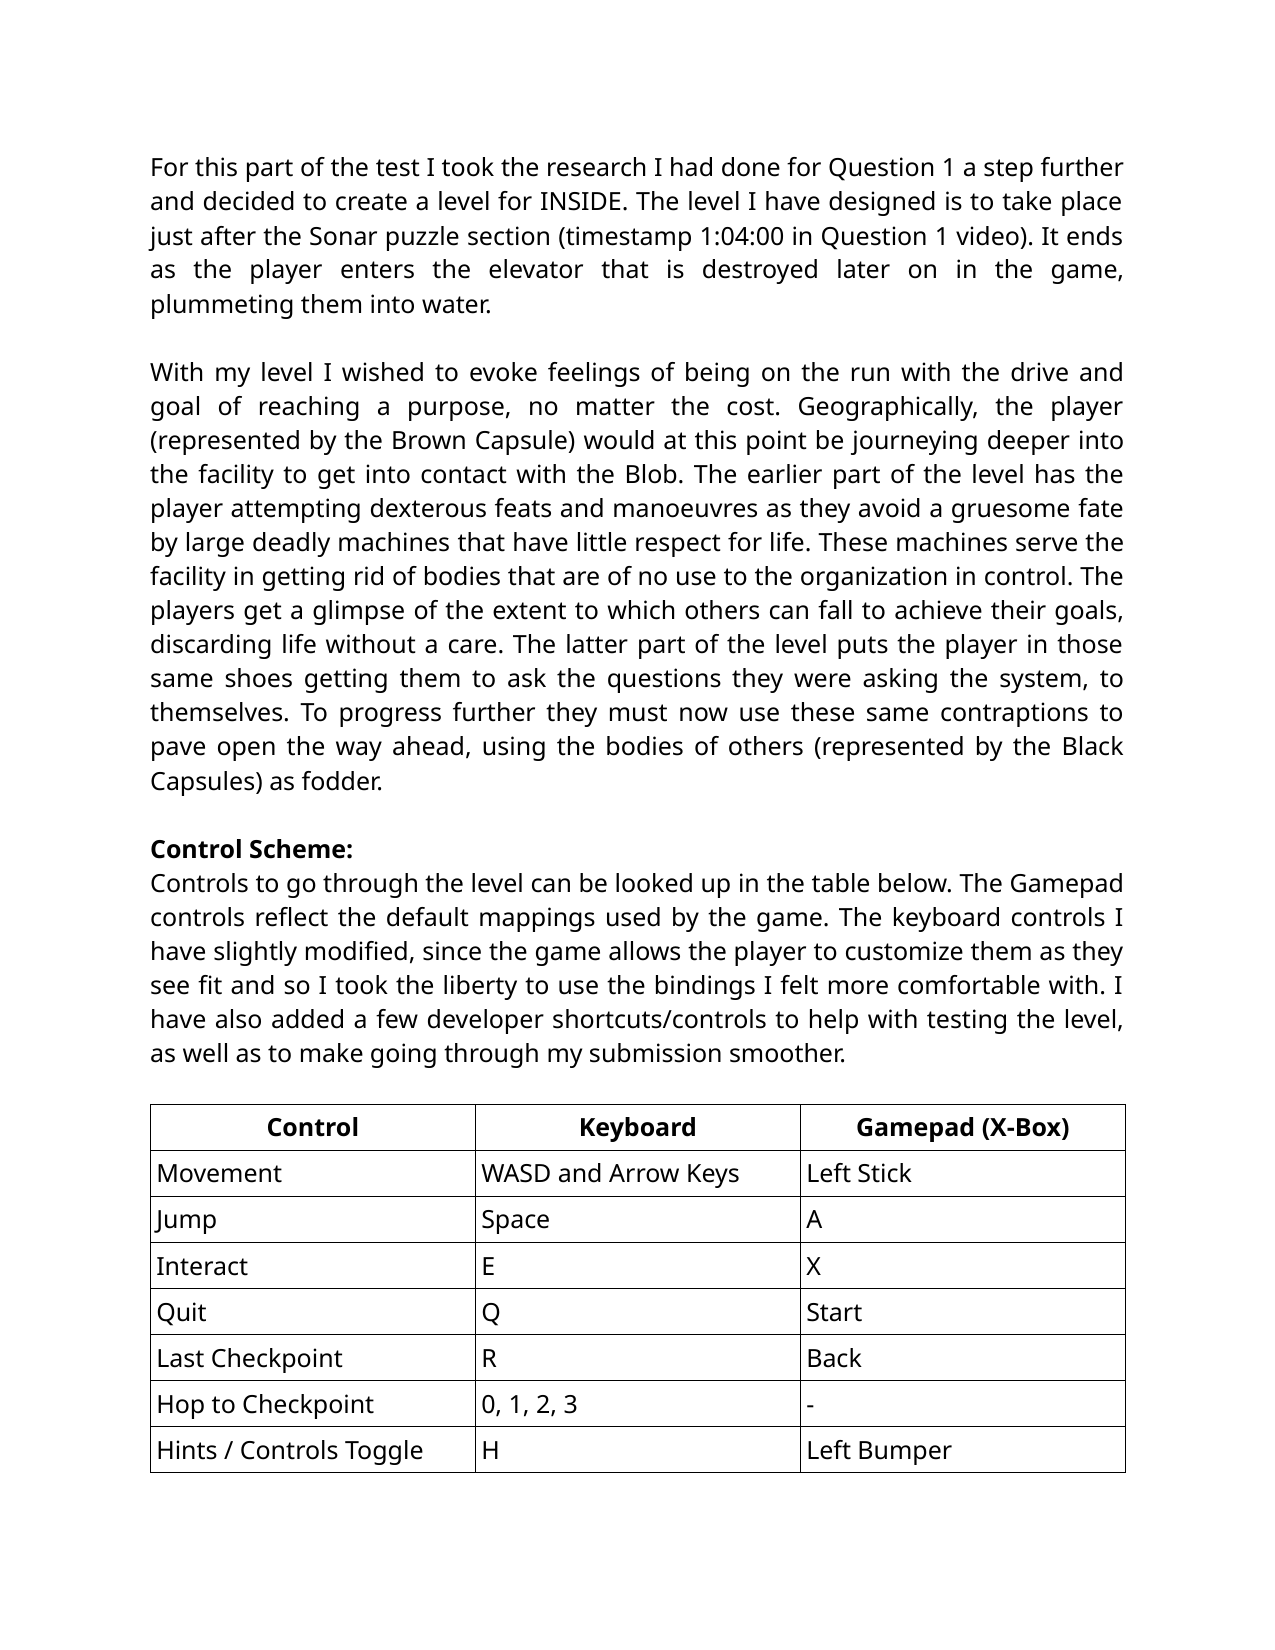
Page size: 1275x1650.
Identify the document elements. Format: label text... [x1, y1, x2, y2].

table_cell Start [801, 1289, 1125, 1334]
table_cell H [476, 1427, 800, 1472]
table_cell Movement [151, 1151, 475, 1196]
table_cell 0, 1, 2, 3 [476, 1381, 800, 1426]
table_cell Q [476, 1289, 800, 1334]
table_cell X [801, 1243, 1125, 1288]
table_cell Hints / Controls Toggle [151, 1427, 475, 1472]
table_cell Back [801, 1335, 1125, 1380]
table_cell WASD and Arrow Keys [476, 1151, 800, 1196]
table_cell Hop to Checkpoint [151, 1381, 475, 1426]
text Control Scheme: [150, 831, 1125, 865]
table_cell Interact [151, 1243, 475, 1288]
table_cell Last Checkpoint [151, 1335, 475, 1380]
table_header Gamepad (X-Box) [801, 1105, 1125, 1150]
table_header Keyboard [476, 1105, 800, 1150]
table_cell Left Bumper [801, 1427, 1125, 1472]
text With my level I wished to evoke feelings of being on the run with the drive and goal of reaching a purpose, no matter the cost. Geographically, the player (represented by the Brown Capsule) would at this point be journeying deeper into the facility to get into contact with the Blob. The earlier part of the level has the player attempting dexterous feats and manoeuvres as they avoid a gruesome fate by large deadly machines that have little respect for life. These machines serve the facility in getting rid of bodies that are of no use to the organization in control. The players get a glimpse of the extent to which others can fall to achieve their goals, discarding life without a care. The latter part of the level puts the player in those same shoes getting them to ask the questions they were asking the system, to themselves. To progress further they must now use these same contraptions to pave open the way ahead, using the bodies of others (represented by the Black Capsules) as fodder. [150, 354, 1125, 797]
table_header Control [151, 1105, 475, 1150]
table_cell R [476, 1335, 800, 1380]
table_cell - [801, 1381, 1125, 1426]
text For this part of the test I took the research I had done for Question 1 a step further and decided to create a level for INSIDE. The level I have designed is to take place just after the Sonar puzzle section (timestamp 1:04:00 in Question 1 video). It ends as the player enters the elevator that is destroyed later on in the game, plummeting them into water. [150, 150, 1125, 320]
table_cell Quit [151, 1289, 475, 1334]
table_cell Jump [151, 1197, 475, 1242]
text Controls to go through the level can be looked up in the table below. The Gamepad controls reflect the default mappings used by the game. The keyboard controls I have slightly modified, since the game allows the player to customize them as they see fit and so I took the liberty to use the bindings I felt more comfortable with. I have also added a few developer shortcuts/controls to help with testing the level, as well as to make going through my submission smoother. [150, 865, 1125, 1070]
table_cell A [801, 1197, 1125, 1242]
table_cell E [476, 1243, 800, 1288]
table_cell Space [476, 1197, 800, 1242]
table_cell Left Stick [801, 1151, 1125, 1196]
